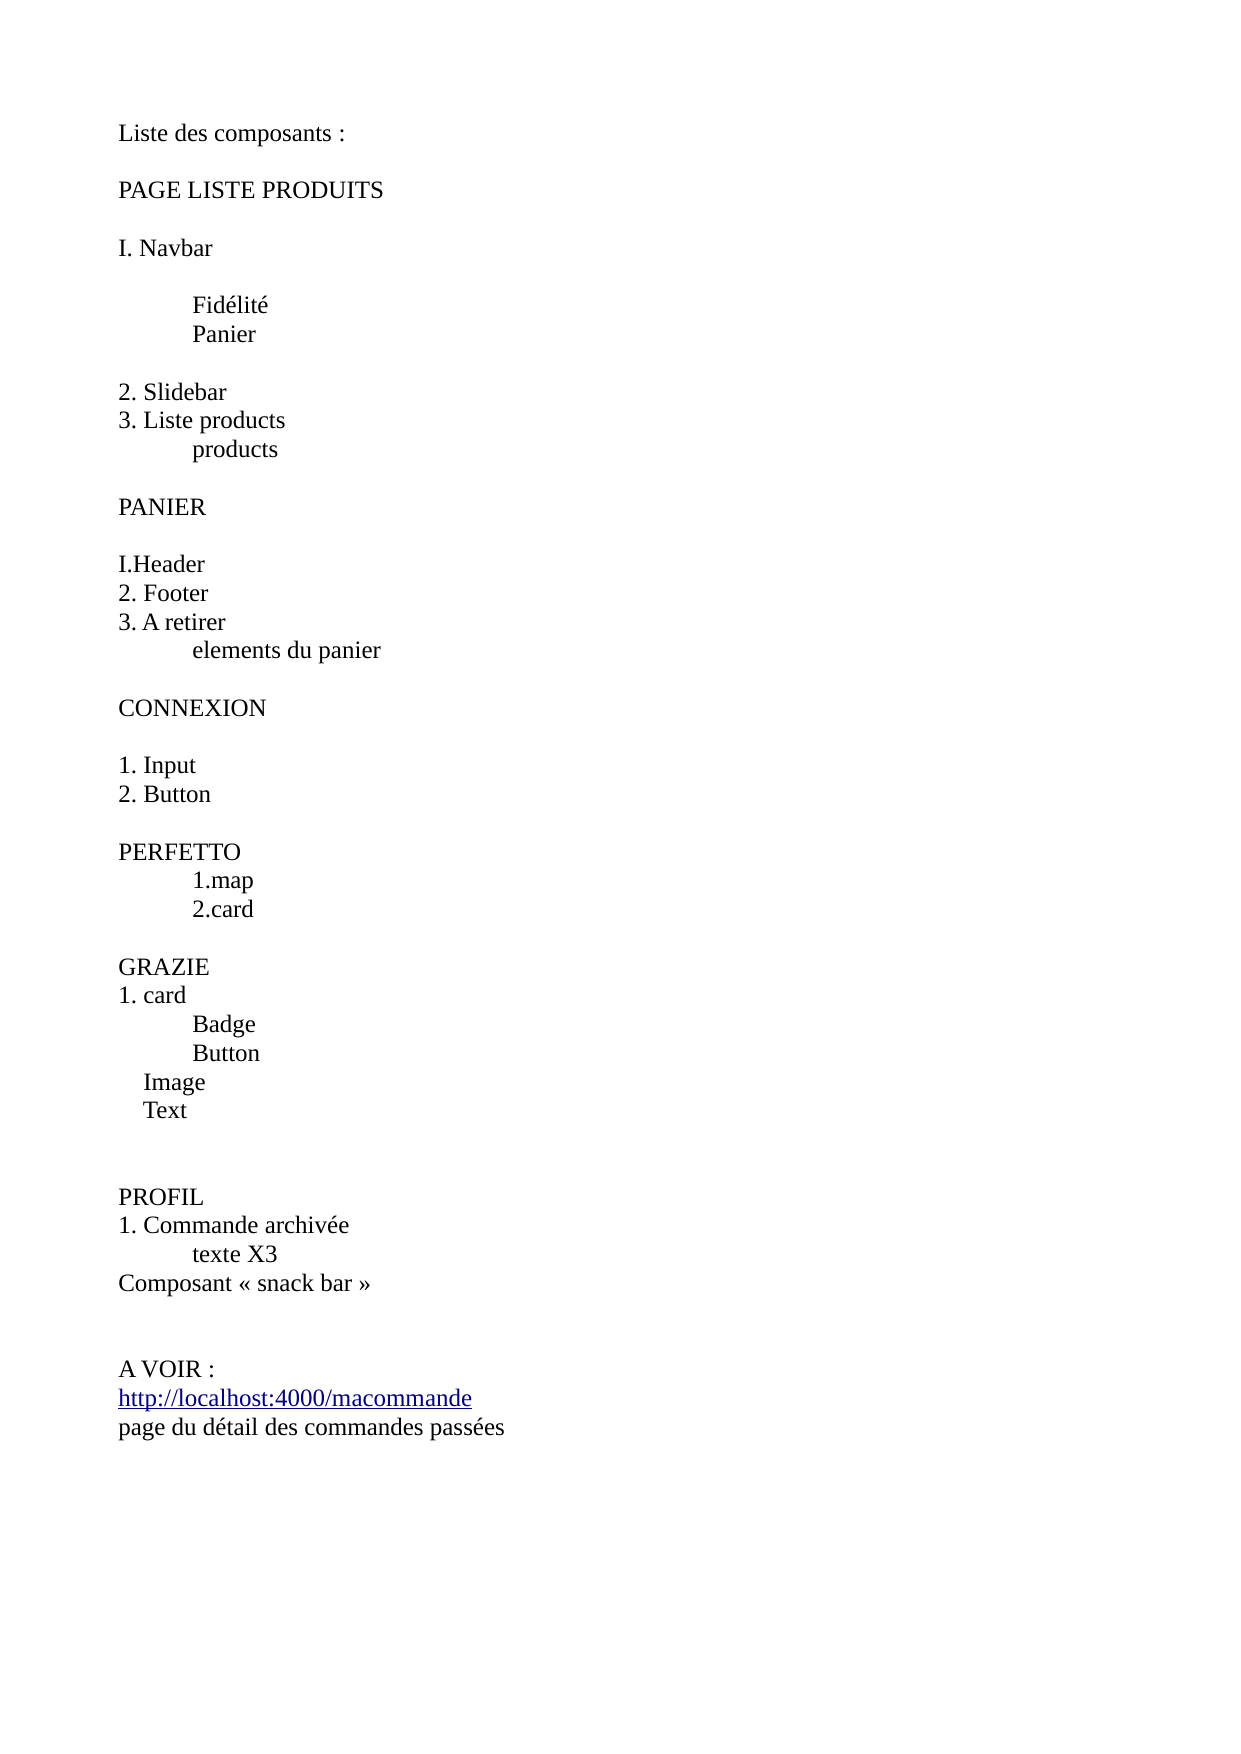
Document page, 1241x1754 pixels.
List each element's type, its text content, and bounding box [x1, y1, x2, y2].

text PERFETTO [118, 837, 1122, 866]
text 3. A retirer [118, 607, 1122, 636]
text page du détail des commandes passées [118, 1412, 1122, 1441]
text Composant « snack bar » [118, 1268, 1122, 1297]
text Button [118, 1038, 1122, 1067]
text PAGE LISTE PRODUITS [118, 176, 1122, 204]
text 1. Commande archivée [118, 1211, 1122, 1239]
text I. Navbar [118, 233, 1122, 262]
text elements du panier [118, 636, 1122, 664]
text GRAZIE [118, 952, 1122, 981]
text 2.card [118, 894, 1122, 923]
text 2. Button [118, 779, 1122, 808]
text Liste des composants : [118, 118, 1122, 147]
text 1. card [118, 981, 1122, 1009]
text 1.map [118, 866, 1122, 894]
text PROFIL [118, 1182, 1122, 1211]
text Badge [118, 1009, 1122, 1038]
text I.Header [118, 549, 1122, 578]
text texte X3 [118, 1239, 1122, 1268]
text 1. Input [118, 751, 1122, 779]
text PANIER [118, 492, 1122, 521]
text products [118, 434, 1122, 463]
text Text [118, 1096, 1122, 1124]
text CONNEXION [118, 693, 1122, 722]
text 2. Footer [118, 578, 1122, 607]
text Image [118, 1067, 1122, 1096]
text Fidélité [118, 291, 1122, 319]
text A VOIR : [118, 1354, 1122, 1383]
text http://localhost:4000/macommande [118, 1383, 1122, 1412]
text 3. Liste products [118, 406, 1122, 434]
text 2. Slidebar [118, 377, 1122, 406]
text Panier [118, 319, 1122, 348]
